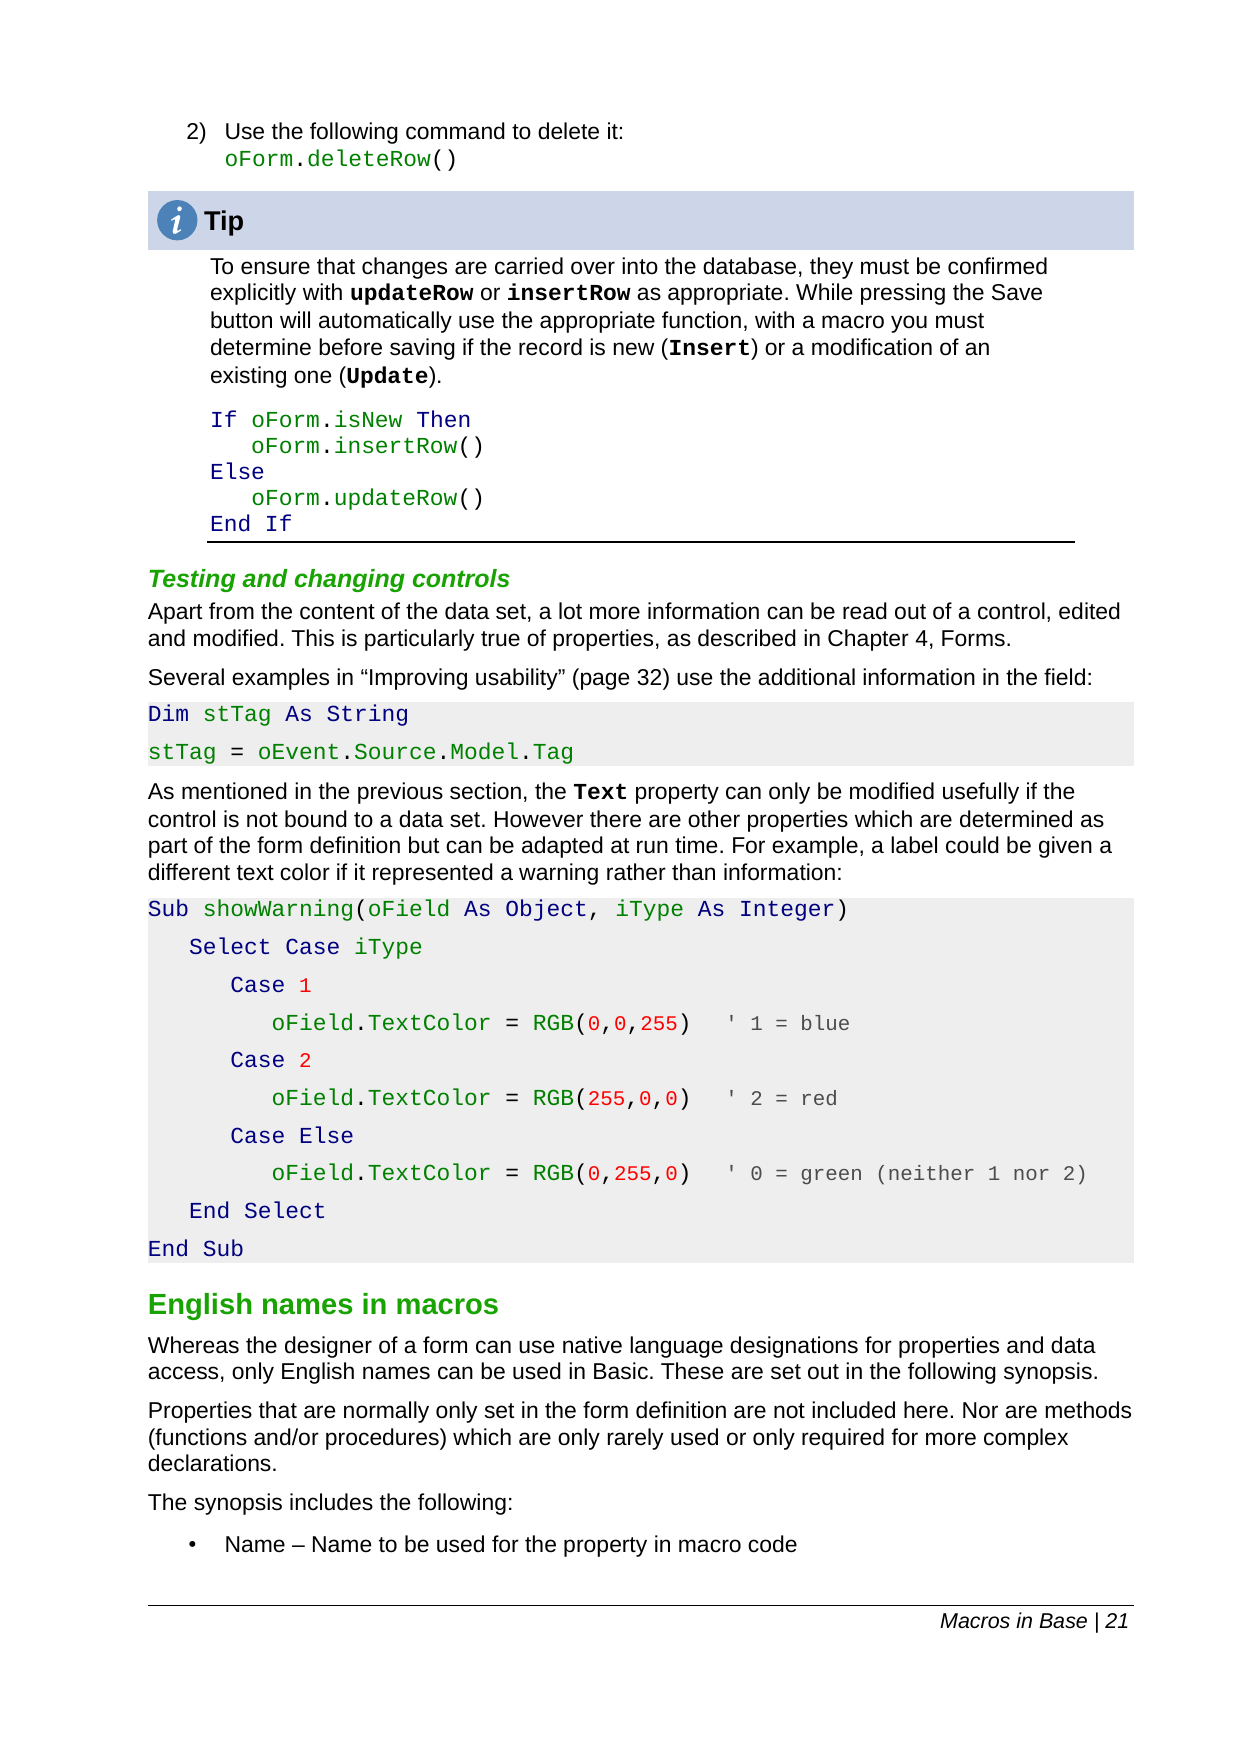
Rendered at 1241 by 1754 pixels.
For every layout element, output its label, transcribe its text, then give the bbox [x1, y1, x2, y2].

text Case Else [148, 1124, 1134, 1150]
text Case 2 [148, 1048, 1134, 1074]
text Several examples in “Improving usability” (page 32) use the additional information in the field: [148, 663, 1134, 690]
text oField.TextColor = RGB(255,0,0) ' 2 = red [148, 1086, 1134, 1112]
subtitle Tip [148, 191, 1134, 250]
list Use the following command to delete it: oForm.deleteRow() [207, 118, 1134, 173]
text If oForm.isNew Then oForm.insertRow() Else oForm.updateRow() End If [207, 405, 1075, 541]
text Sub showWarning(oField As Object, iType As Integer) [148, 898, 1134, 924]
text To ensure that changes are carried over into the database, they must be confirmed explicitly with updateRow or insertRow as appropriate. While pressing the Save button will automatically use the appropriate function, with a macro you must determine before saving if the record is new (Insert) or a modification of an existing one (Update). [207, 250, 1075, 391]
list Name – Name to be used for the property in macro code [185, 1528, 1134, 1560]
text stTag = oEvent.Source.Model.Tag [148, 740, 1134, 766]
text End Sub [148, 1237, 1134, 1263]
text Properties that are normally only set in the form definition are not included here. Nor are methods (functions and/or procedures) which are only rarely used or only required for more complex declarations. [148, 1397, 1134, 1476]
text oField.TextColor = RGB(0,255,0) ' 0 = green (neither 1 nor 2) [148, 1162, 1134, 1188]
text The synopsis includes the following: [148, 1489, 1134, 1515]
text Dim stTag As String [148, 702, 1134, 728]
text End Select [148, 1199, 1134, 1225]
text Whereas the designer of a form can use native language designations for properties and data access, only English names can be used in Basic. These are set out in the following synopsis. [148, 1332, 1134, 1385]
subtitle Testing and changing controls [148, 564, 1134, 592]
text oField.TextColor = RGB(0,0,255) ' 1 = blue [148, 1011, 1134, 1037]
text Select Case iType [148, 935, 1134, 961]
subtitle English names in macros [148, 1287, 1134, 1320]
text Case 1 [148, 973, 1134, 999]
text As mentioned in the previous section, the Text property can only be modified usefully if the control is not bound to a data set. However there are other properties which are determined as part of the form definition but can be adapted at run time. For example, a label could be given a different text color if it represented a warning rather than information: [148, 778, 1134, 885]
text Apart from the content of the data set, a lot more information can be read out of a control, edited and modified. This is particularly true of properties, as described in Chapter 4, Forms. [148, 598, 1134, 651]
